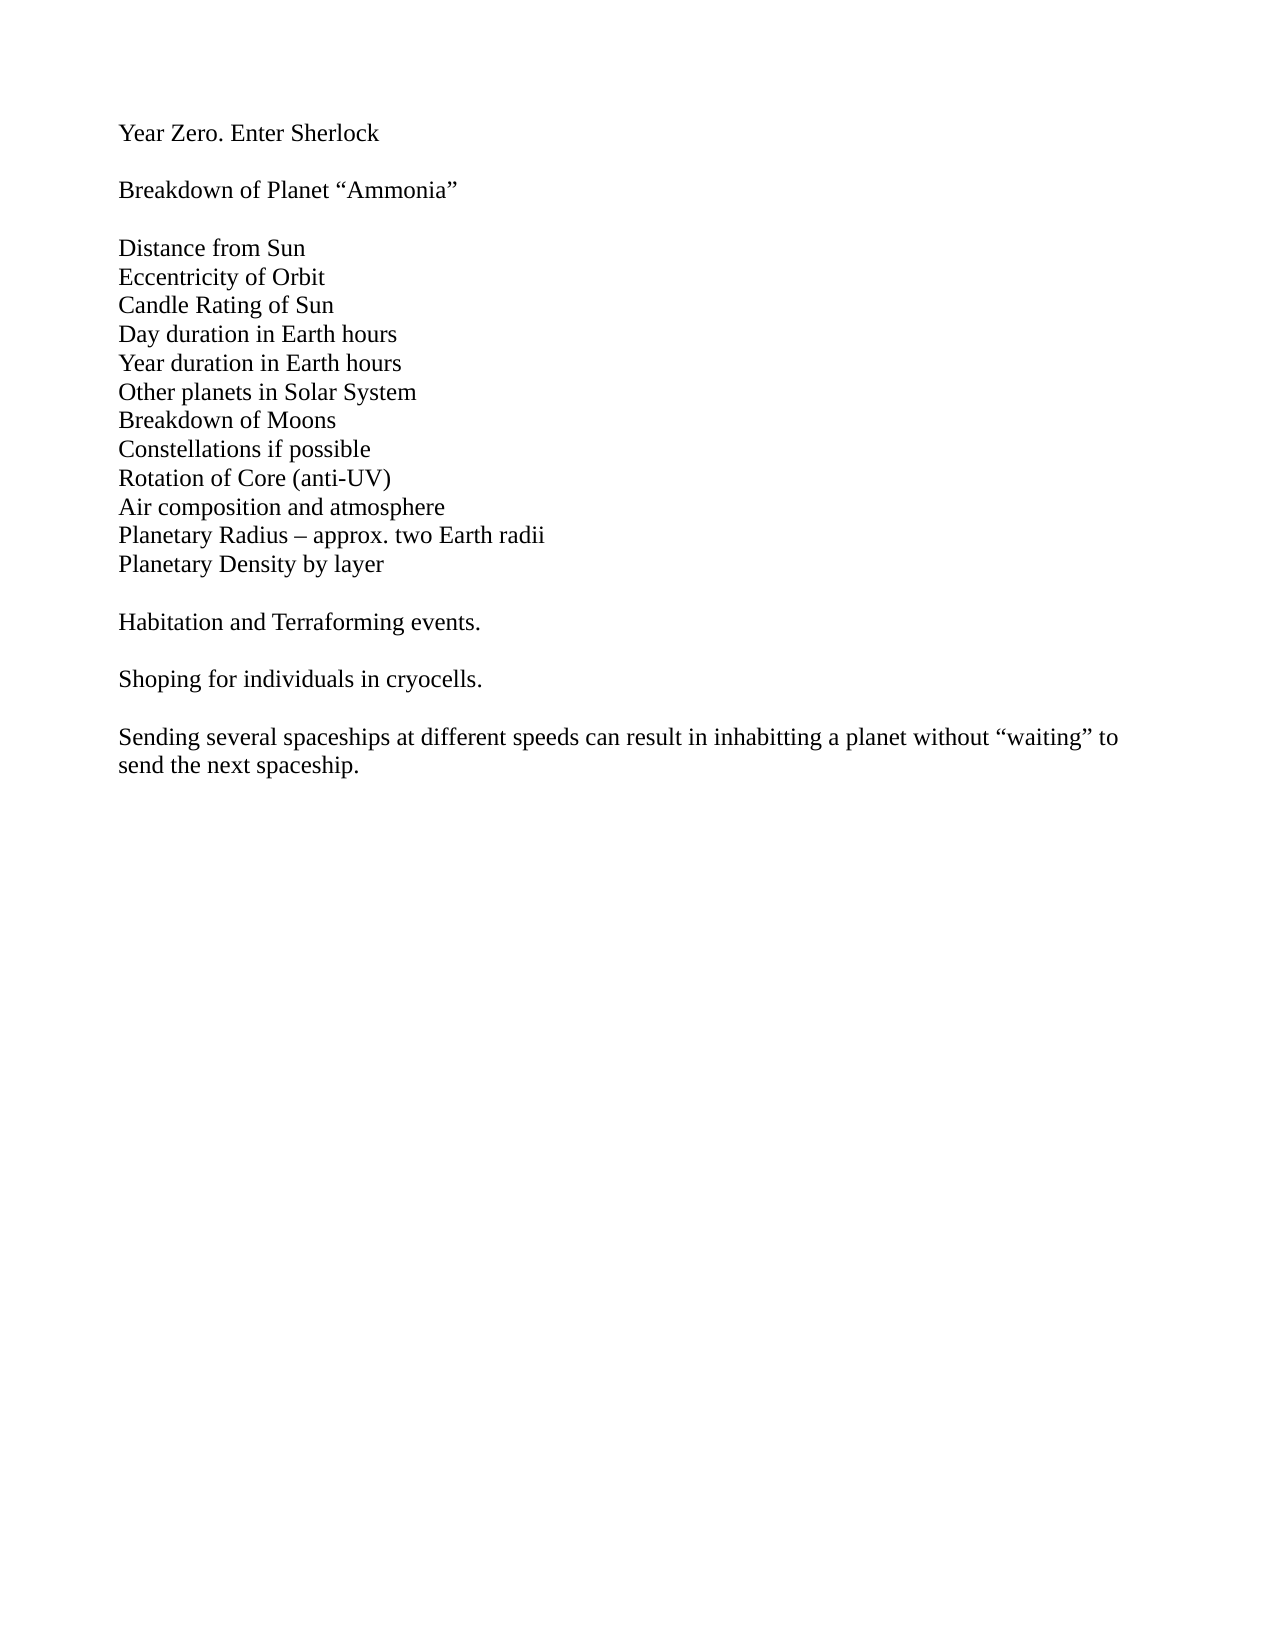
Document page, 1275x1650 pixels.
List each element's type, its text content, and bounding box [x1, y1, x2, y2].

text Air composition and atmosphere [118, 492, 1157, 521]
text Planetary Radius – approx. two Earth radii [118, 521, 1157, 549]
text Breakdown of Planet “Ammonia” [118, 176, 1157, 204]
text Day duration in Earth hours [118, 319, 1157, 348]
text Shoping for individuals in cryocells. [118, 664, 1157, 693]
text Habitation and Terraforming events. [118, 607, 1157, 636]
text Year duration in Earth hours [118, 348, 1157, 377]
text Sending several spaceships at different speeds can result in inhabitting a planet without “waiting” to send the next spaceship. [118, 722, 1157, 779]
text Constellations if possible [118, 434, 1157, 463]
text Year Zero. Enter Sherlock [118, 118, 1157, 147]
text Other planets in Solar System [118, 377, 1157, 406]
text Breakdown of Moons [118, 406, 1157, 434]
text Eccentricity of Orbit [118, 262, 1157, 291]
text Distance from Sun [118, 233, 1157, 262]
text Candle Rating of Sun [118, 291, 1157, 319]
text Planetary Density by layer [118, 549, 1157, 578]
text Rotation of Core (anti-UV) [118, 463, 1157, 492]
